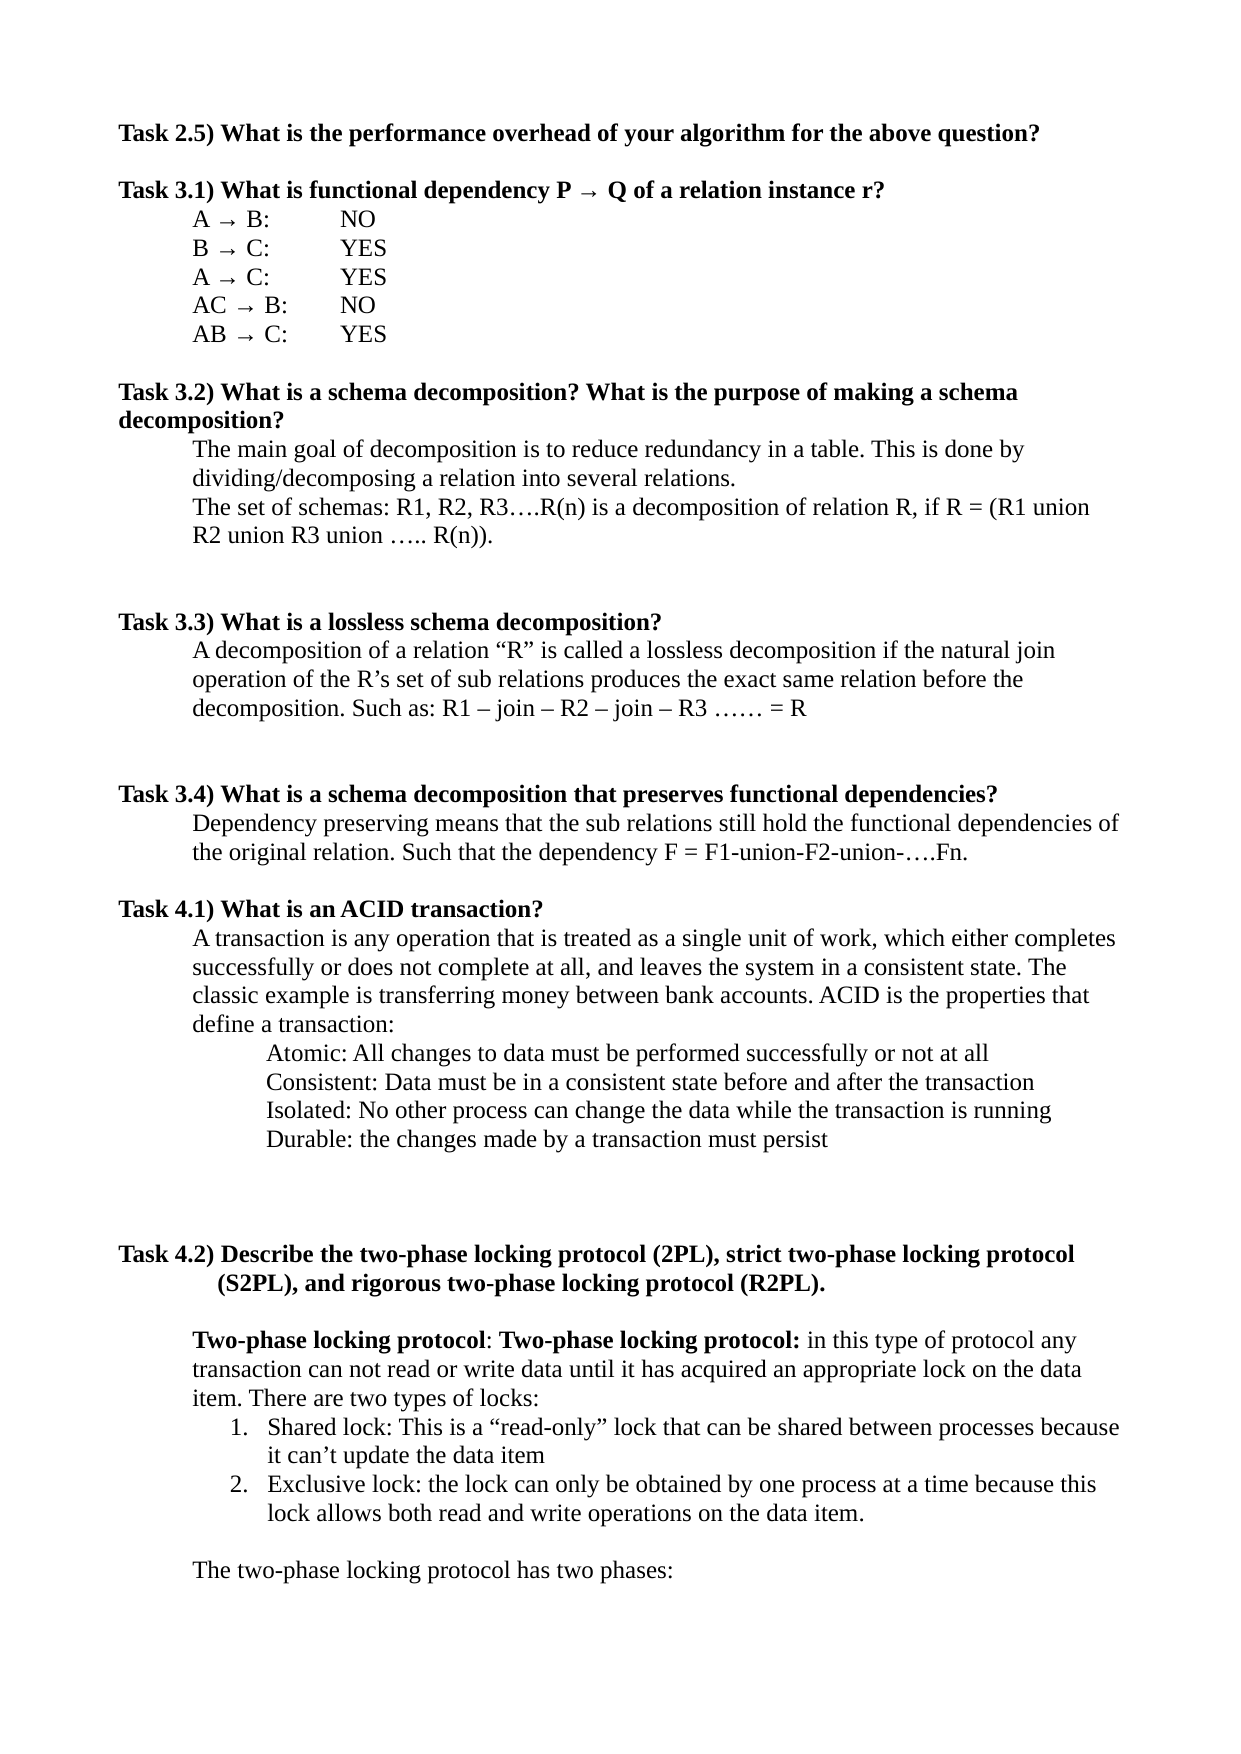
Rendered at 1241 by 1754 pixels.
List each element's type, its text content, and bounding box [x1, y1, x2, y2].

text Task 4.1) What is an ACID transaction? [118, 894, 1122, 923]
text A → B: NO [192, 204, 1122, 233]
text Task 3.3) What is a lossless schema decomposition? [118, 607, 1122, 636]
text The main goal of decomposition is to reduce redundancy in a table. This is done by dividing/decomposing a relation into several relations. [192, 434, 1122, 492]
text AB → C: YES [192, 319, 1122, 348]
list Shared lock: This is a “read-only” lock that can be shared between processes because it can’t update the data item [229, 1412, 1122, 1469]
text Durable: the changes made by a transaction must persist [192, 1124, 1122, 1153]
text Atomic: All changes to data must be performed successfully or not at all [192, 1038, 1122, 1067]
text Consistent: Data must be in a consistent state before and after the transaction [192, 1067, 1122, 1096]
text AC → B: NO [192, 291, 1122, 319]
text Task 2.5) What is the performance overhead of your algorithm for the above question? [118, 118, 1122, 147]
text Two-phase locking protocol: Two-phase locking protocol: in this type of protocol any transaction can not read or write data until it has acquired an appropriate lock on the data item. There are two types of locks: [192, 1326, 1122, 1412]
text A decomposition of a relation “R” is called a lossless decomposition if the natural join operation of the R’s set of sub relations produces the exact same relation before the decomposition. Such as: R1 – join – R2 – join – R3 …… = R [192, 636, 1122, 722]
text Task 3.2) What is a schema decomposition? What is the purpose of making a schema decomposition? [118, 377, 1122, 434]
text Task 4.2) Describe the two-phase locking protocol (2PL), strict two-phase locking protocol (S2PL), and rigorous two-phase locking protocol (R2PL). [118, 1239, 1122, 1297]
text Dependency preserving means that the sub relations still hold the functional dependencies of the original relation. Such that the dependency F = F1-union-F2-union-….Fn. [192, 808, 1122, 866]
text A transaction is any operation that is treated as a single unit of work, which either completes successfully or does not complete at all, and leaves the system in a consistent state. The classic example is transferring money between bank accounts. ACID is the properties that define a transaction: [192, 923, 1122, 1038]
text Isolated: No other process can change the data while the transaction is running [192, 1096, 1122, 1124]
list Exclusive lock: the lock can only be obtained by one process at a time because this lock allows both read and write operations on the data item. [229, 1469, 1122, 1527]
text The two-phase locking protocol has two phases: [192, 1556, 1122, 1584]
text Task 3.1) What is functional dependency P → Q of a relation instance r? [118, 176, 1122, 204]
text Task 3.4) What is a schema decomposition that preserves functional dependencies? [118, 779, 1122, 808]
text The set of schemas: R1, R2, R3….R(n) is a decomposition of relation R, if R = (R1 union R2 union R3 union ….. R(n)). [192, 492, 1122, 549]
text B → C: YES [192, 233, 1122, 262]
text A → C: YES [192, 262, 1122, 291]
